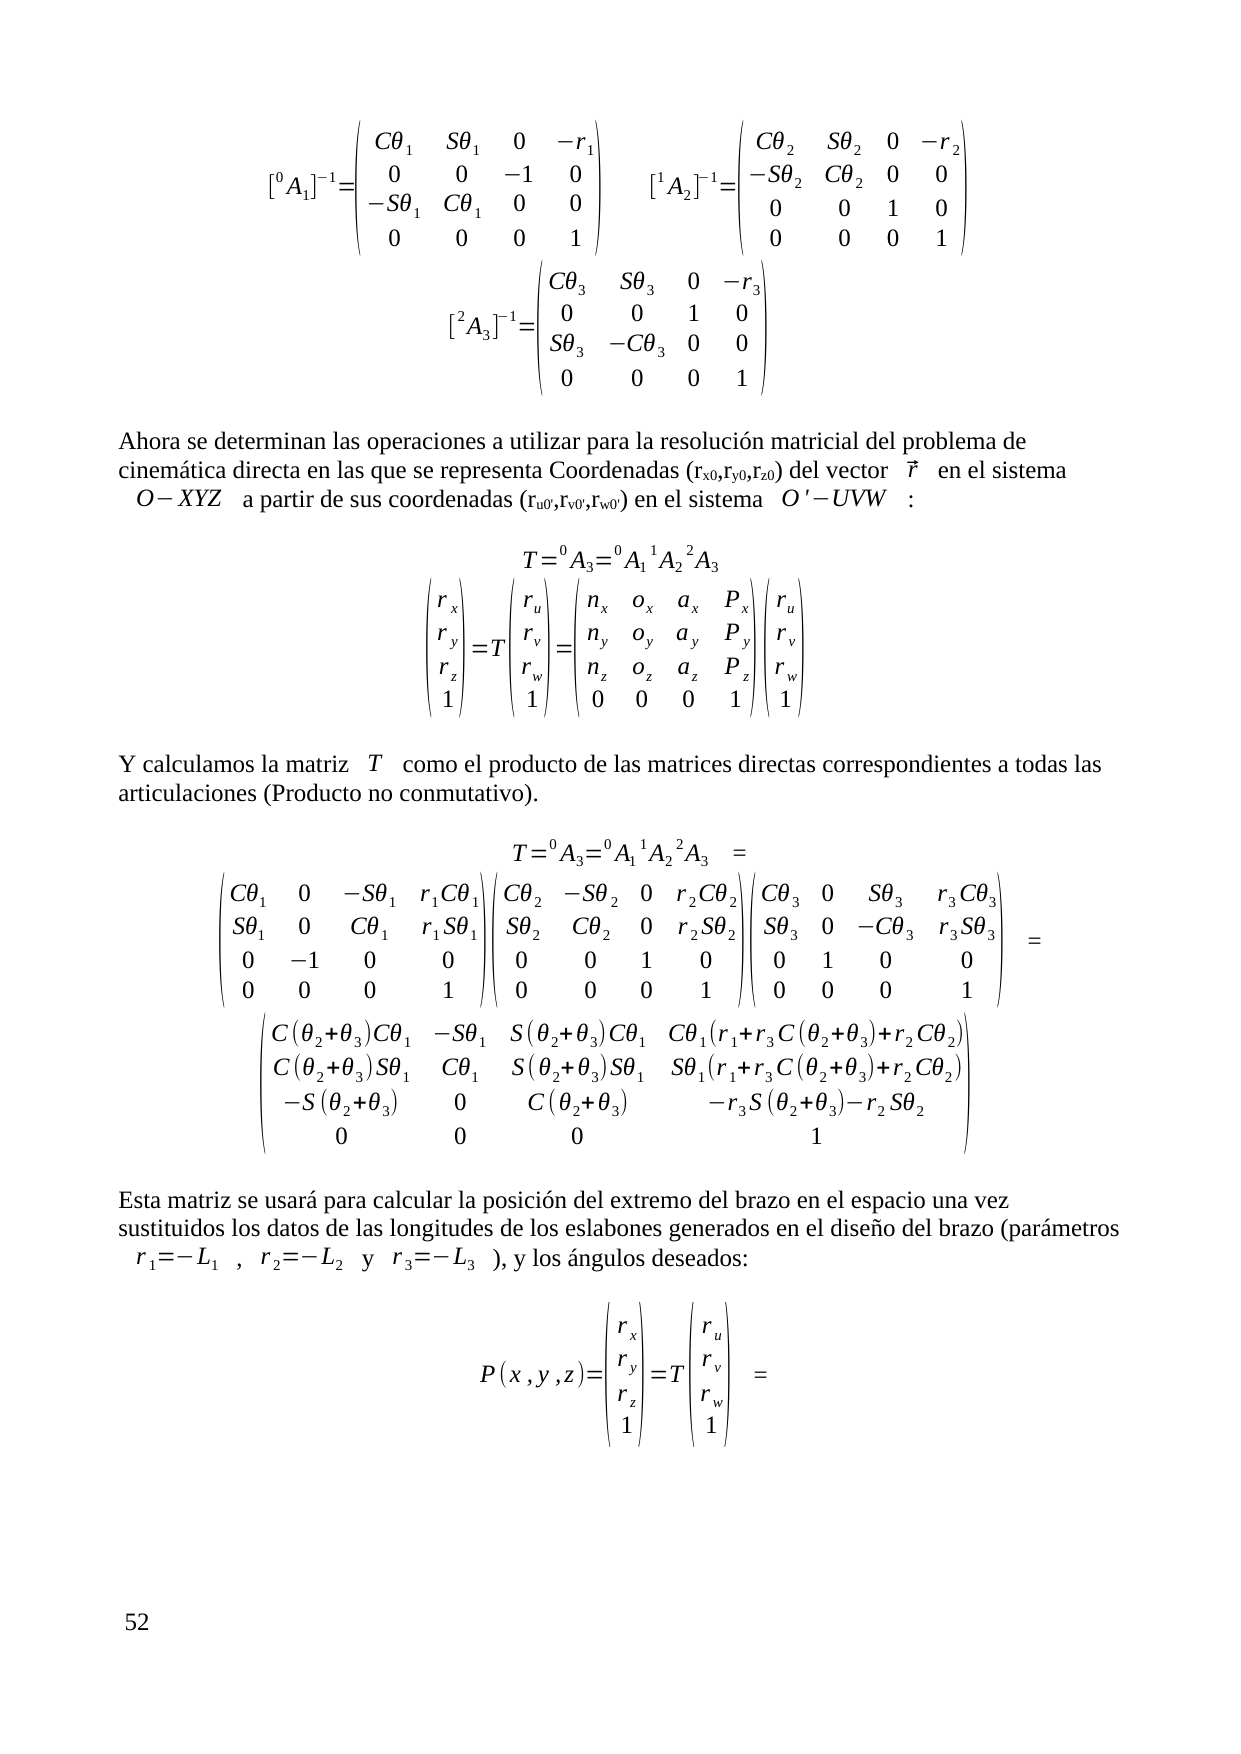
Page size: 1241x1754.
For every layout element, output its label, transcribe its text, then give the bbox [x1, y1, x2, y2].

text Ahora se determinan las operaciones a utilizar para la resolución matricial del problema de cinemática directa en las que se representa Coordenadas (rx0,ry0,rz0) del vectoren el sistemaa partir de sus coordenadas (ru0',rv0',rw0') en el sistema: [118, 426, 1122, 513]
text Esta matriz se usará para calcular la posición del extremo del brazo en el espacio una vez sustituidos los datos de las longitudes de los eslabones generados en el diseño del brazo (parámetros ,y), y los ángulos deseados: [118, 1185, 1122, 1274]
text = [118, 1302, 1122, 1446]
text Y calculamos la matrizcomo el producto de las matrices directas correspondientes a todas las articulaciones (Producto no conmutativo). [118, 749, 1122, 807]
text = [118, 870, 1122, 1010]
text = [118, 835, 1122, 870]
